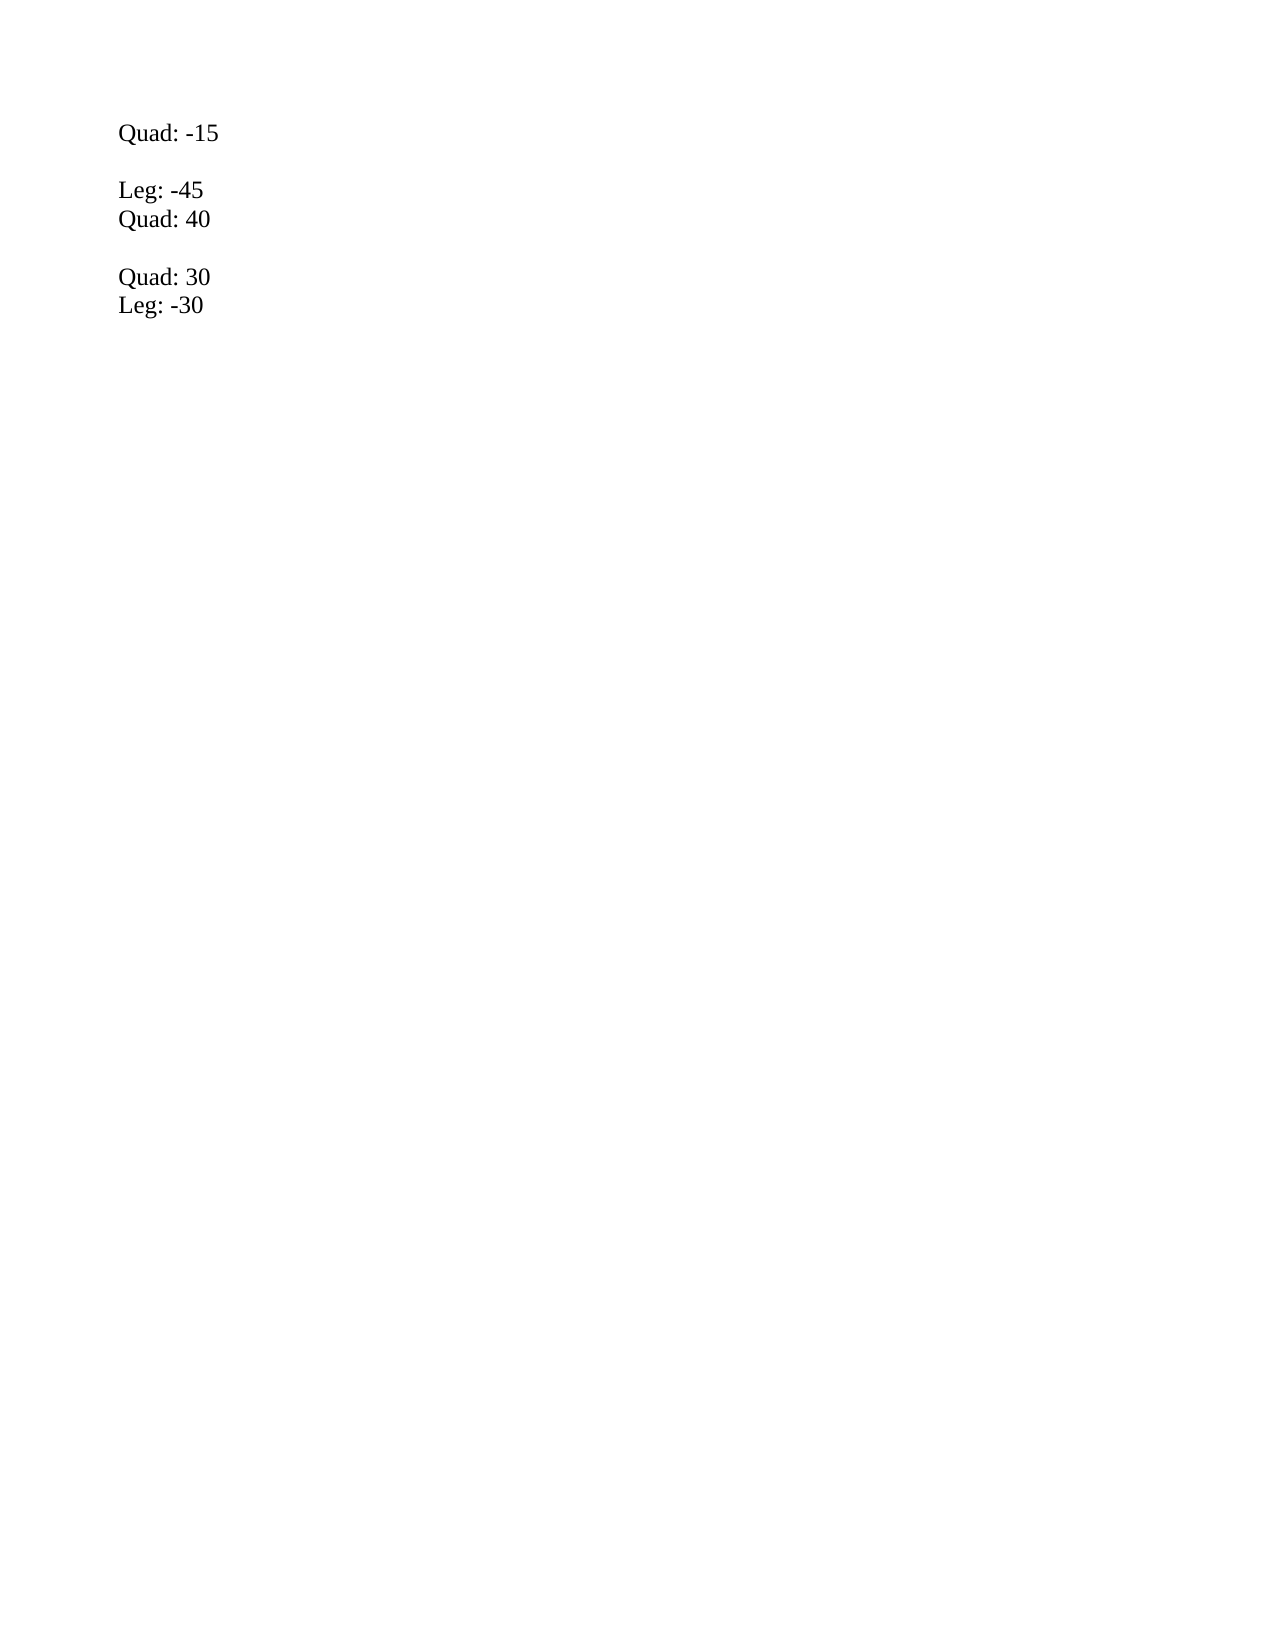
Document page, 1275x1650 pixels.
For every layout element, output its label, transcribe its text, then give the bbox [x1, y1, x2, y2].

text Leg: -45 [118, 176, 1157, 204]
text Quad: 30 [118, 262, 1157, 291]
text Quad: 40 [118, 204, 1157, 233]
text Quad: -15 [118, 118, 1157, 147]
text Leg: -30 [118, 291, 1157, 319]
